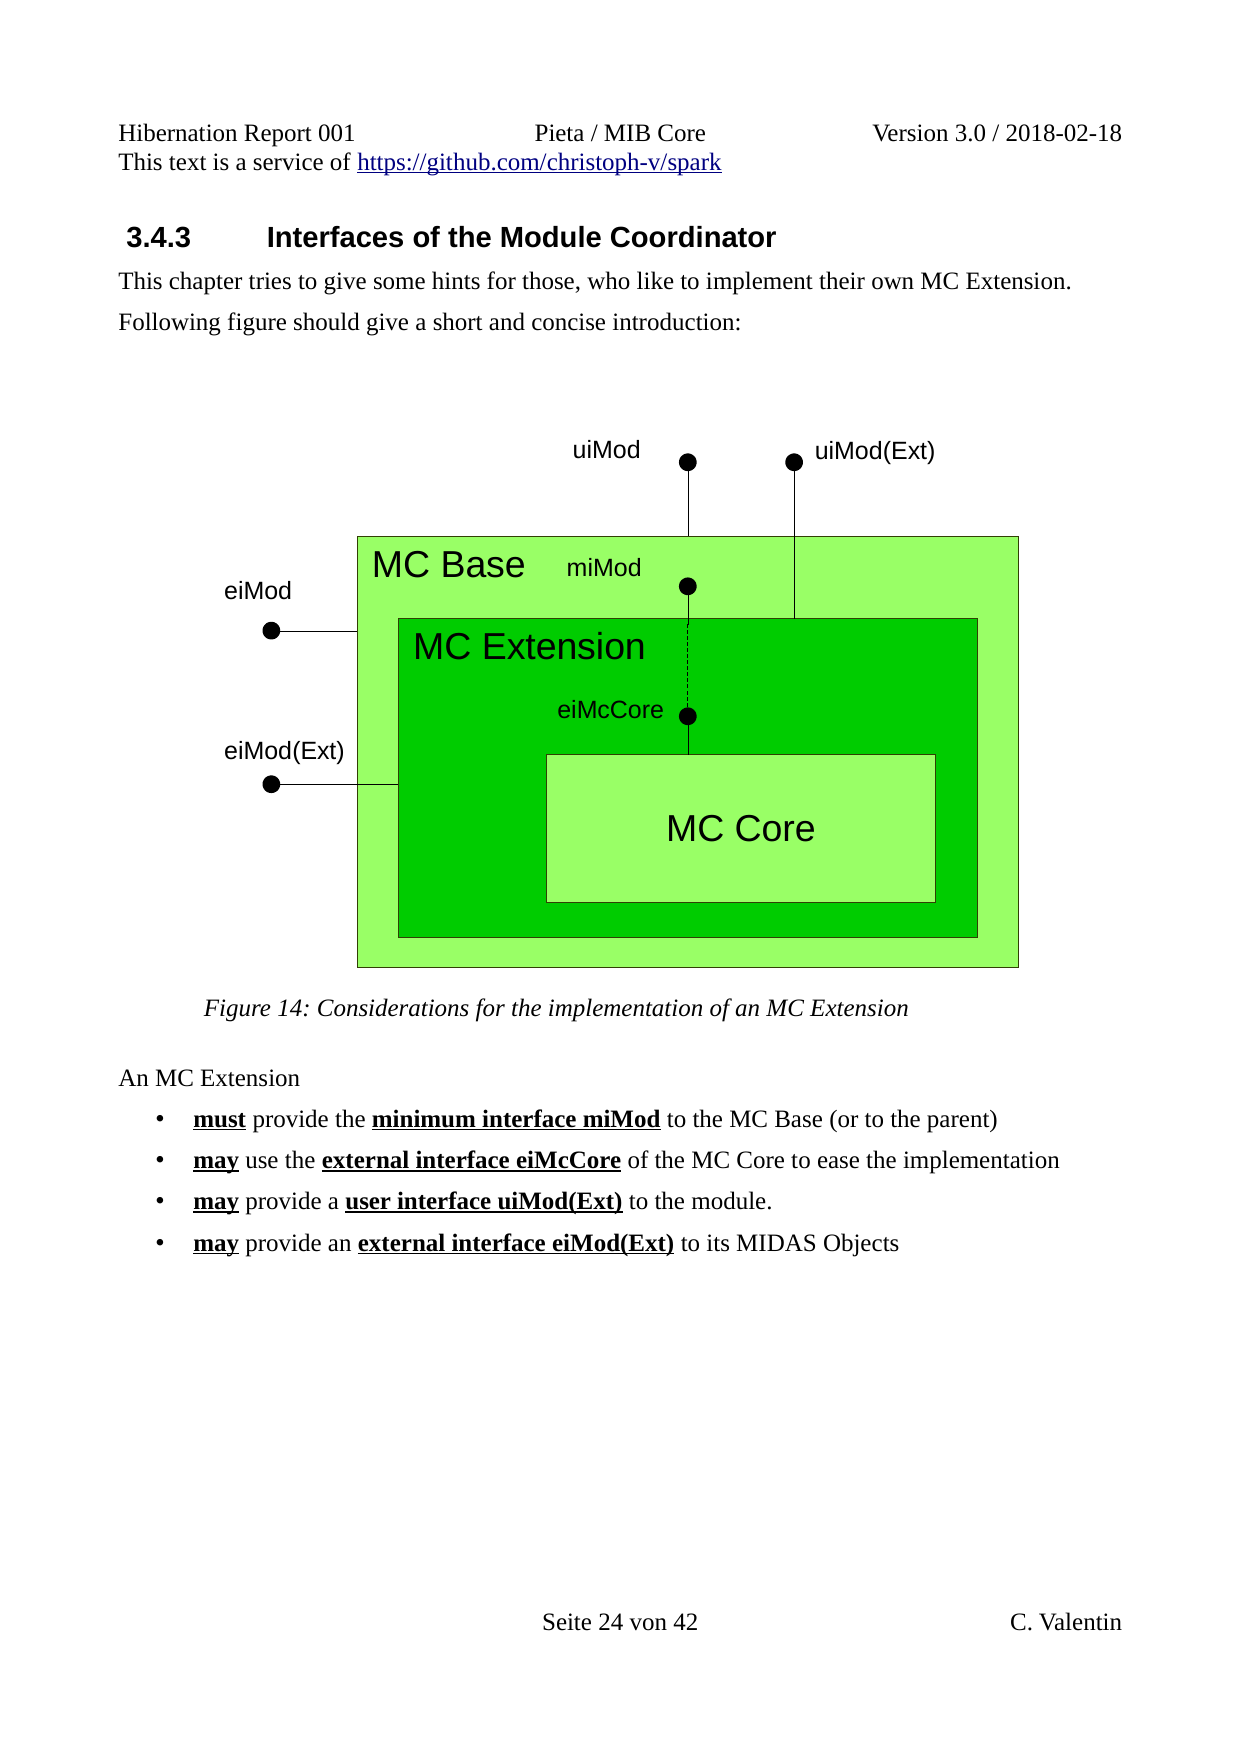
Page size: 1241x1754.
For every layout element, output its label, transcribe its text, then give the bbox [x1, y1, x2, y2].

text This chapter tries to give some hints for those, who like to implement their own MC Extension. [118, 266, 1122, 294]
list may use the external interface eiMcCore of the MC Core to ease the implementation [156, 1145, 1122, 1174]
list may provide a user interface uiMod(Ext) to the module. [156, 1186, 1122, 1215]
text Figure 14: Considerations for the implementation of an MC Extension [204, 402, 1036, 1021]
list may provide an external interface eiMod(Ext) to its MIDAS Objects [156, 1228, 1122, 1256]
list must provide the minimum interface miMod to the MC Base (or to the parent) [156, 1104, 1122, 1133]
text An MC Extension [118, 1063, 1122, 1091]
text Following figure should give a short and concise introduction: [118, 307, 1122, 336]
subtitle Interfaces of the Module Coordinator [118, 220, 1122, 253]
